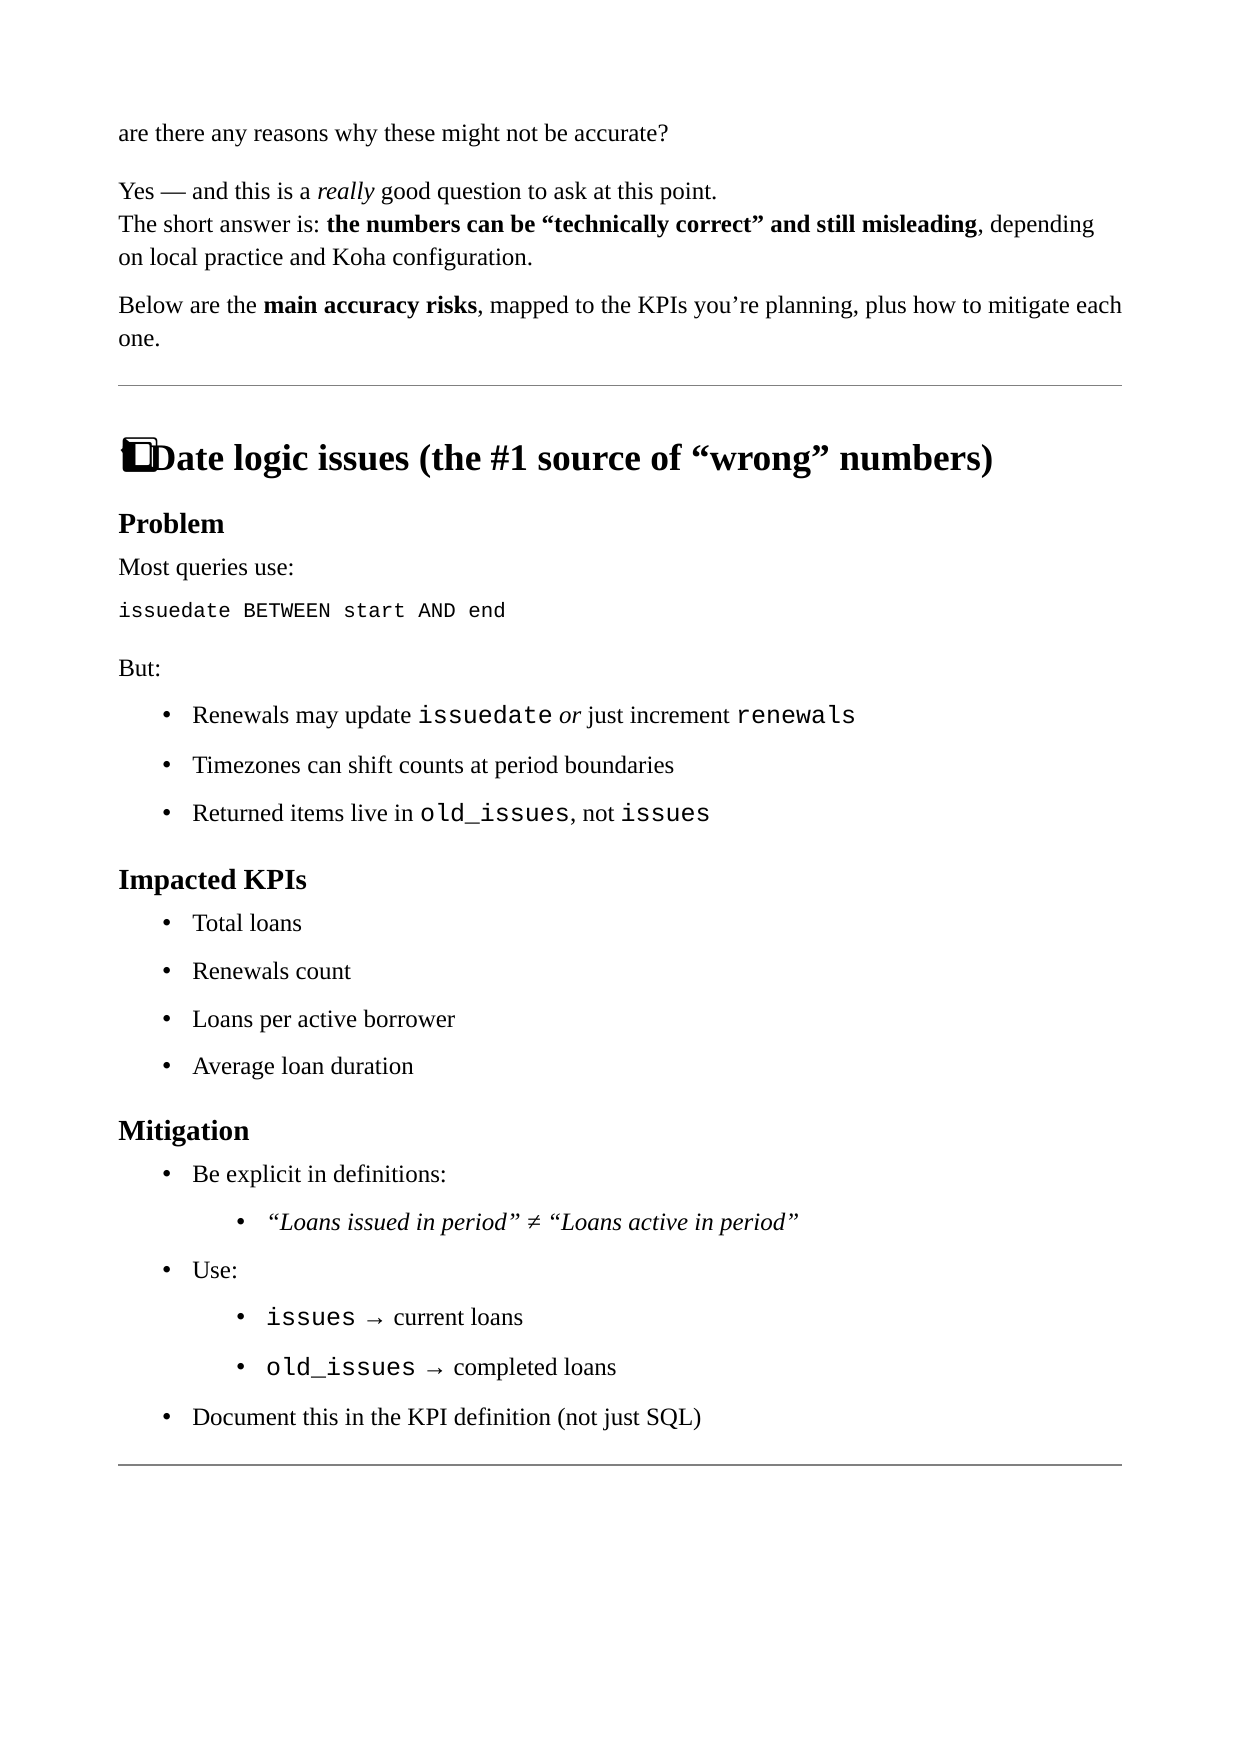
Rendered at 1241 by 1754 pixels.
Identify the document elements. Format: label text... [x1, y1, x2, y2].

list Renewals may update issuedate or just increment renewals [162, 700, 1122, 731]
list “Loans issued in period” ≠ “Loans active in period” [236, 1207, 1122, 1236]
text issuedate BETWEEN start AND end [118, 599, 1122, 623]
subtitle 1️⃣ Date logic issues (the #1 source of “wrong” numbers) [118, 436, 1122, 479]
text Most queries use: [118, 552, 1122, 581]
list Renewals count [162, 956, 1122, 985]
text are there any reasons why these might not be accurate? [118, 118, 1122, 147]
list old_issues → completed loans [236, 1352, 1122, 1383]
subtitle Problem [118, 506, 1122, 539]
list Total loans [162, 908, 1122, 937]
list issues → current loans [236, 1302, 1122, 1333]
text Below are the main accuracy risks, mapped to the KPIs you’re planning, plus how to mitigate each one. [118, 290, 1122, 352]
list Timezones can shift counts at period boundaries [162, 750, 1122, 779]
list Average loan duration [162, 1051, 1122, 1080]
list Document this in the KPI definition (not just SQL) [162, 1402, 1122, 1431]
text Yes — and this is a really good question to ask at this point. The short answer is: the numbers can be “technically correct” and still misleading, depending on local practice and Koha configuration. [118, 176, 1122, 271]
subtitle Impacted KPIs [118, 862, 1122, 896]
list Loans per active borrower [162, 1004, 1122, 1032]
subtitle Mitigation [118, 1113, 1122, 1147]
list Be explicit in definitions: [162, 1159, 1122, 1188]
list Returned items live in old_issues, not issues [162, 798, 1122, 829]
text But: [118, 653, 1122, 681]
list Use: [162, 1255, 1122, 1283]
